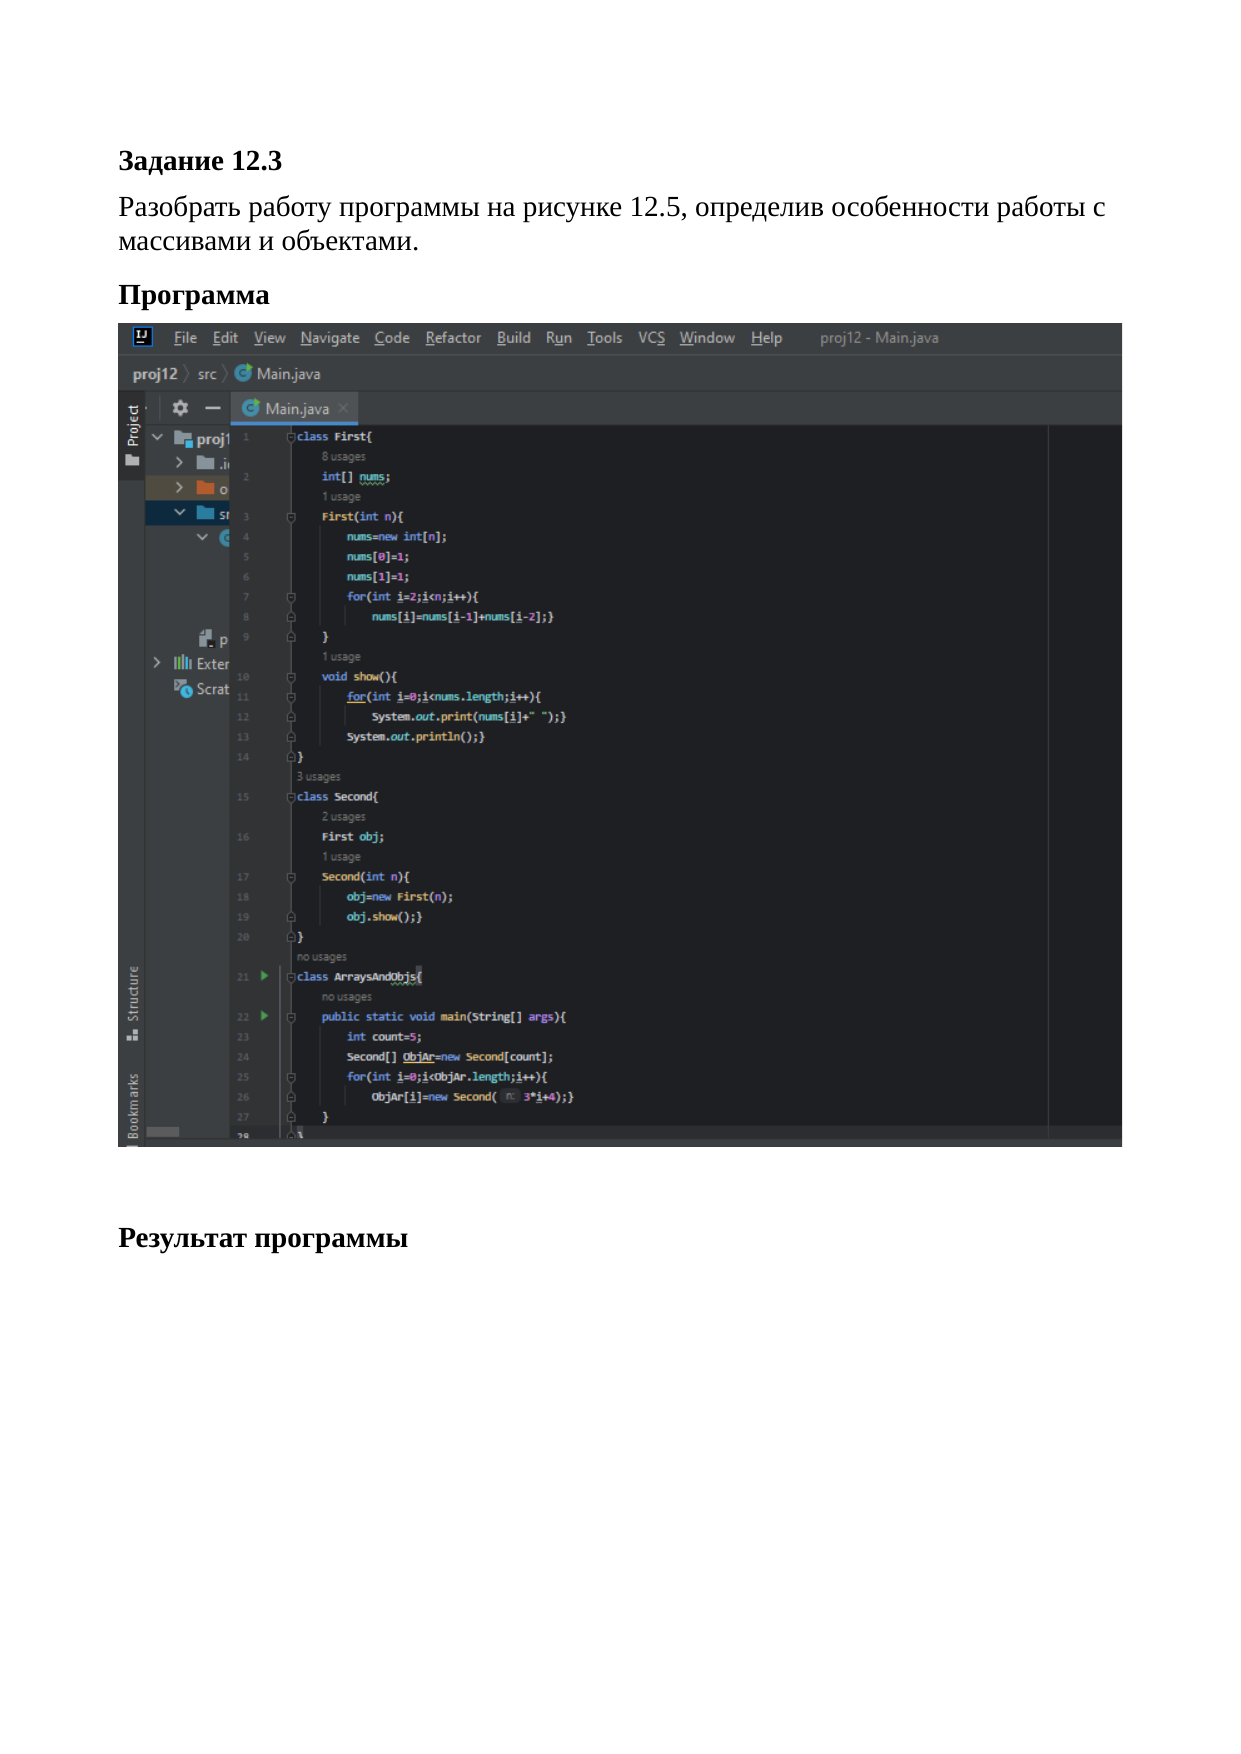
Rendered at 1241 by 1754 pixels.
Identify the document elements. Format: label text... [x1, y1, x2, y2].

subtitle Программа [118, 277, 1122, 311]
picture [118, 323, 1123, 1147]
subtitle Задание 12.3 [118, 143, 1122, 177]
subtitle Результат программы [118, 1220, 1122, 1253]
text Разобрать работу программы на рисунке 12.5, определив особенности работы с массивами и объектами. [118, 189, 1122, 256]
